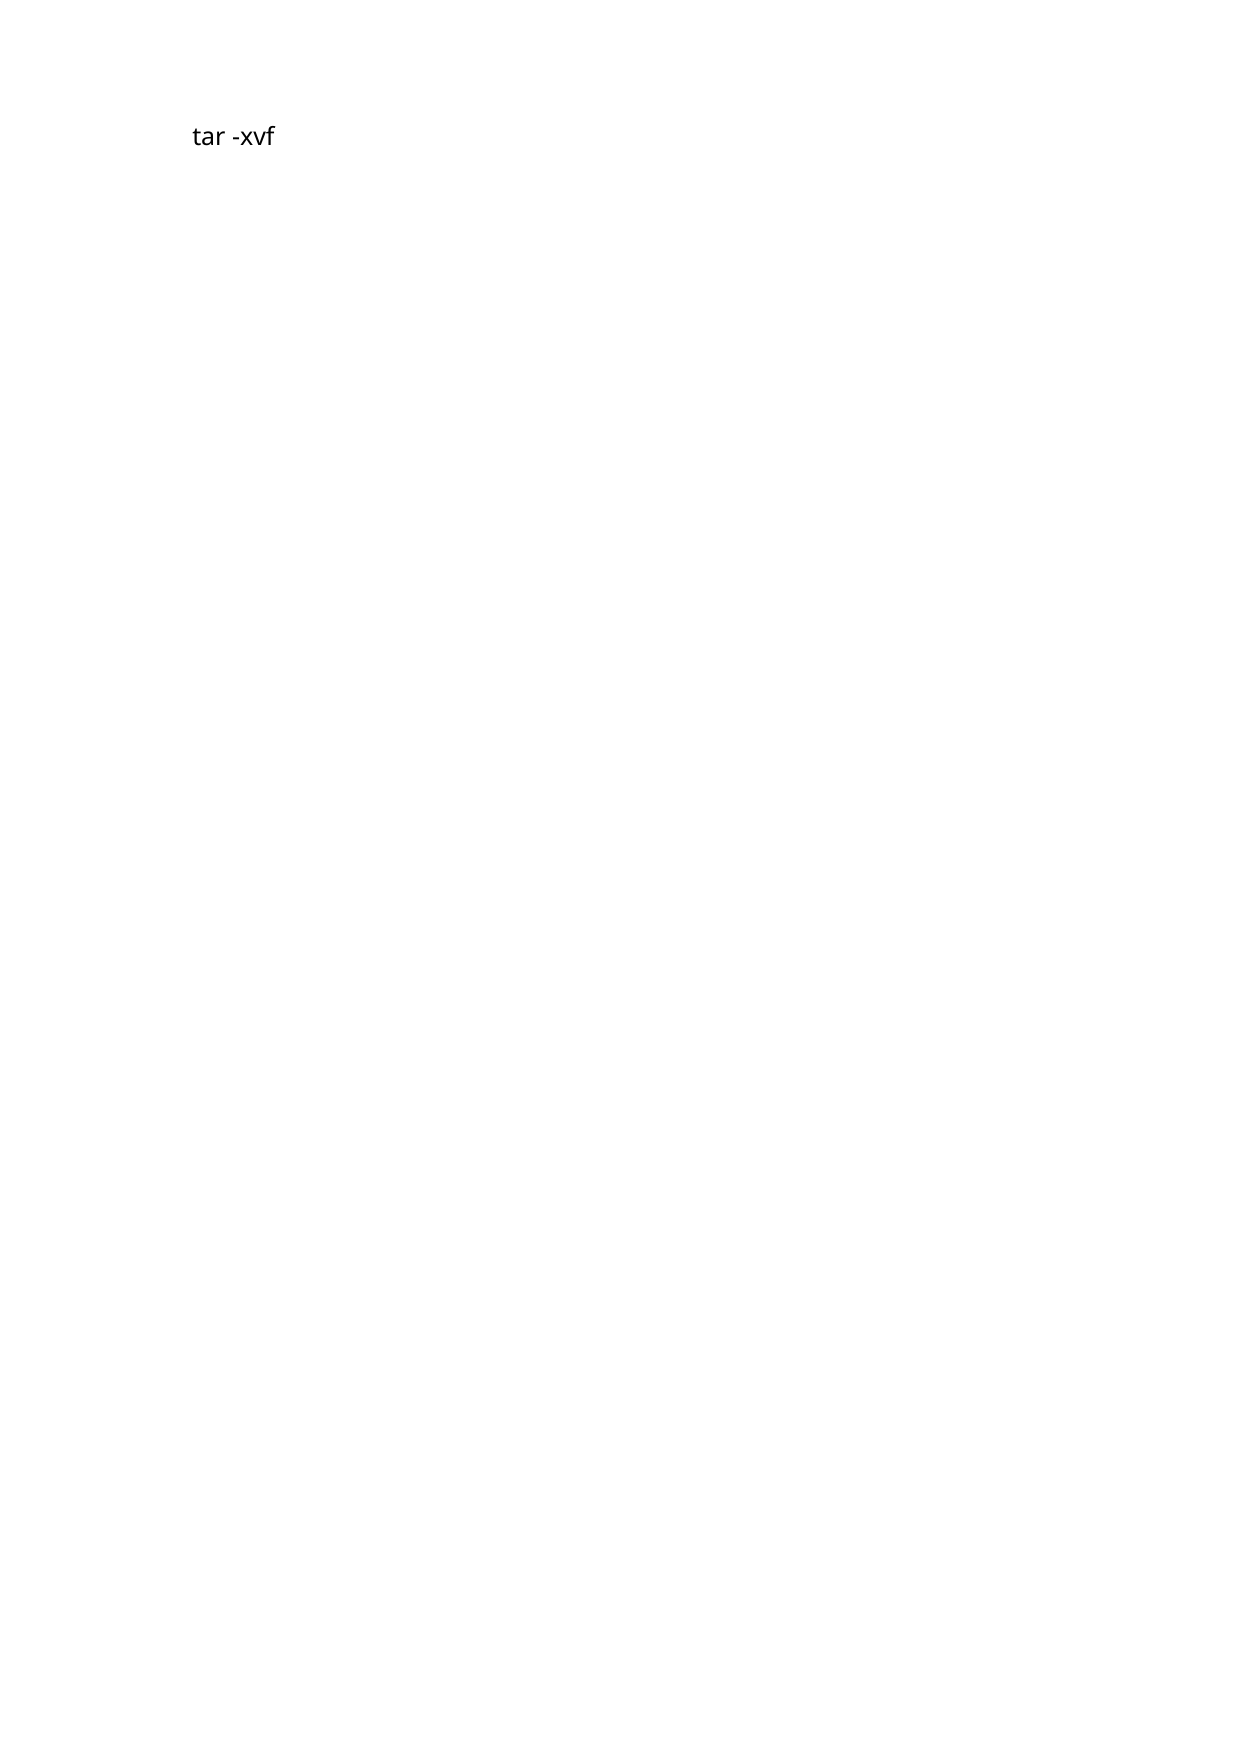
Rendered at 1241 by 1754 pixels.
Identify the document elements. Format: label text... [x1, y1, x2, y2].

text tar -xvf [118, 118, 1122, 152]
